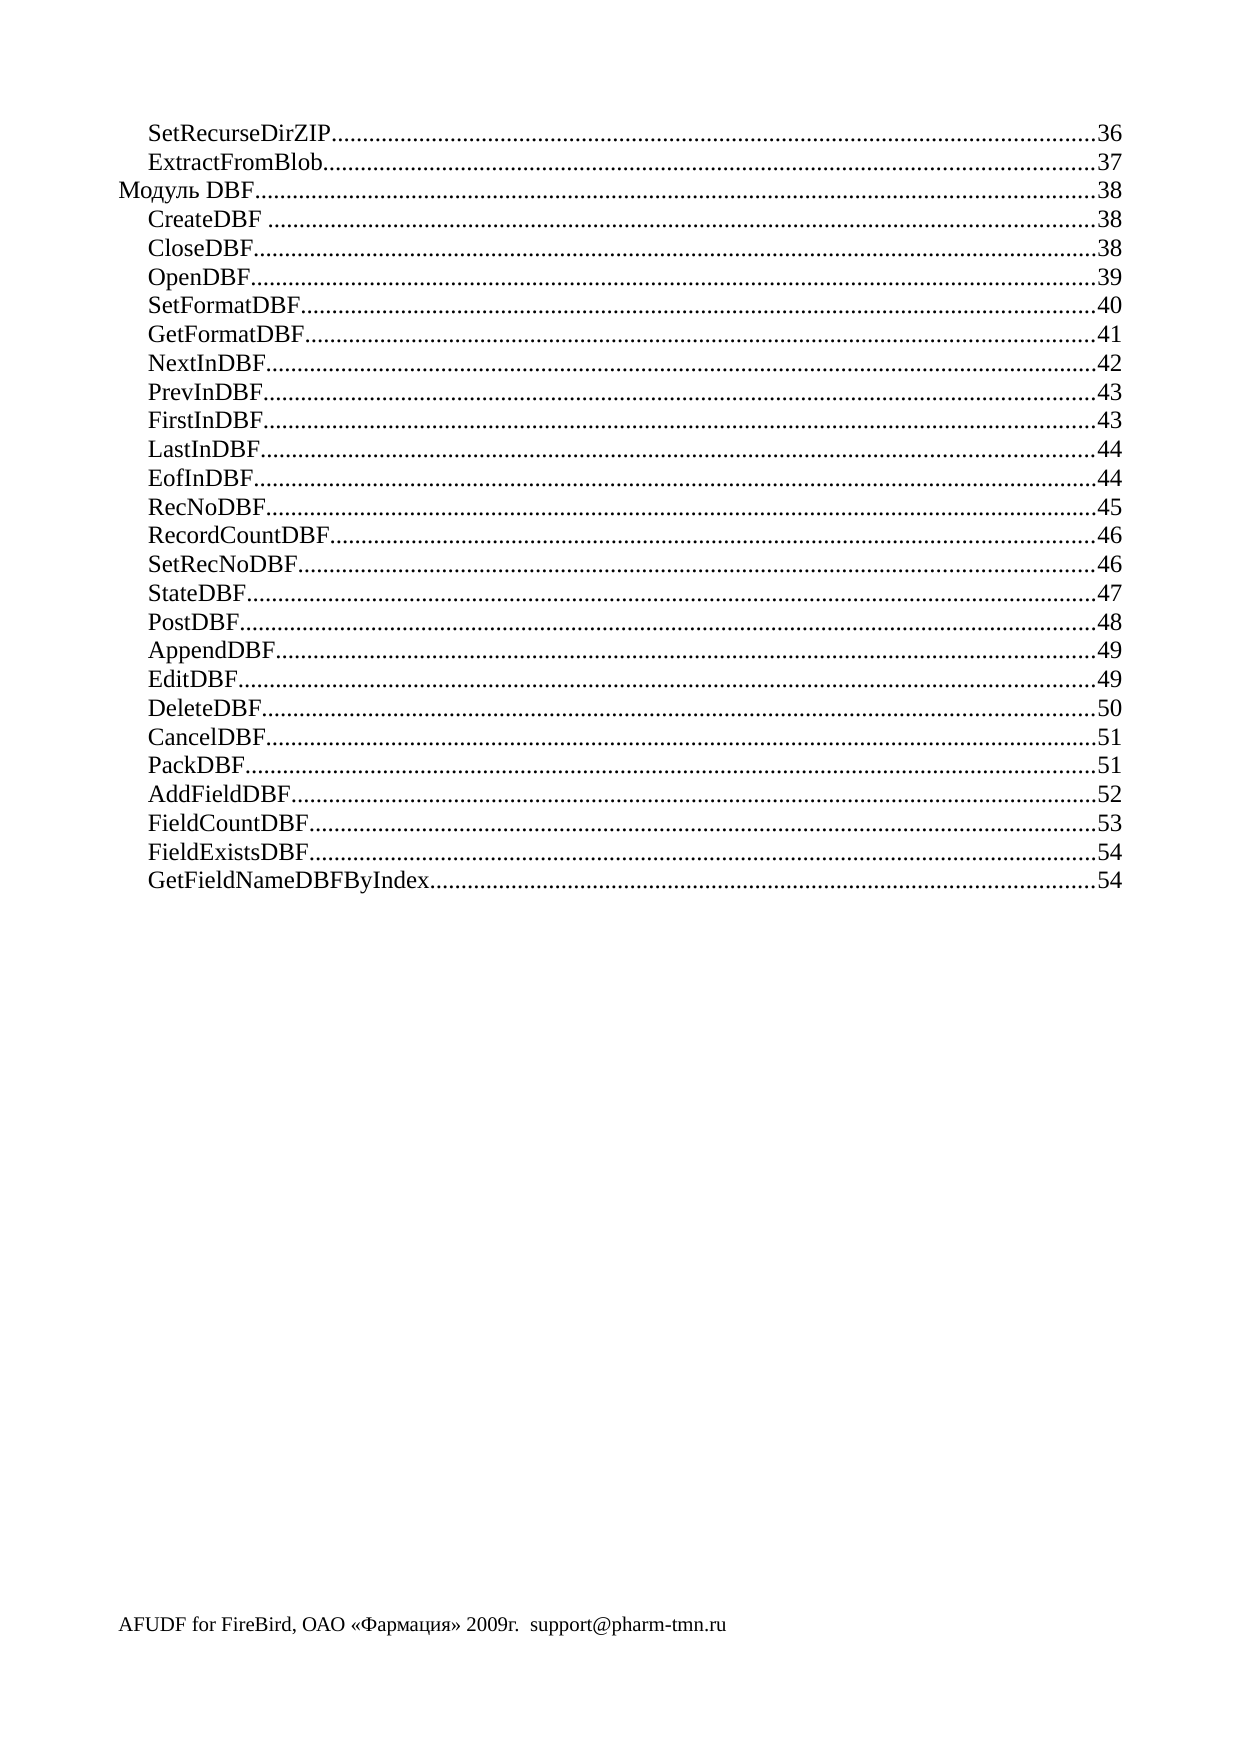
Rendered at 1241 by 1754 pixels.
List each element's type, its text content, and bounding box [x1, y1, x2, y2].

text AddFieldDBF 52 [148, 779, 1122, 808]
text PostDBF 48 [148, 607, 1122, 636]
text LastInDBF 44 [148, 434, 1122, 463]
text PackDBF 51 [148, 751, 1122, 779]
text SetFormatDBF 40 [148, 291, 1122, 319]
text GetFormatDBF 41 [148, 319, 1122, 348]
text GetFieldNameDBFByIndex 54 [148, 866, 1122, 894]
text EditDBF 49 [148, 664, 1122, 693]
text FieldExistsDBF 54 [148, 837, 1122, 866]
text SetRecurseDirZIP 36 [148, 118, 1122, 147]
text PrevInDBF 43 [148, 377, 1122, 406]
text StateDBF 47 [148, 578, 1122, 607]
text DeleteDBF 50 [148, 693, 1122, 722]
text RecordCountDBF 46 [148, 521, 1122, 549]
text CloseDBF 38 [148, 233, 1122, 262]
text AppendDBF 49 [148, 636, 1122, 664]
text NextInDBF 42 [148, 348, 1122, 377]
text Модуль DBF 38 [118, 176, 1122, 204]
text SetRecNoDBF 46 [148, 549, 1122, 578]
text CancelDBF 51 [148, 722, 1122, 751]
text FieldCountDBF 53 [148, 808, 1122, 837]
text EofInDBF 44 [148, 463, 1122, 492]
text ExtractFromBlob 37 [148, 147, 1122, 176]
text OpenDBF 39 [148, 262, 1122, 291]
text CreateDBF 38 [148, 204, 1122, 233]
text RecNoDBF 45 [148, 492, 1122, 521]
text FirstInDBF 43 [148, 406, 1122, 434]
